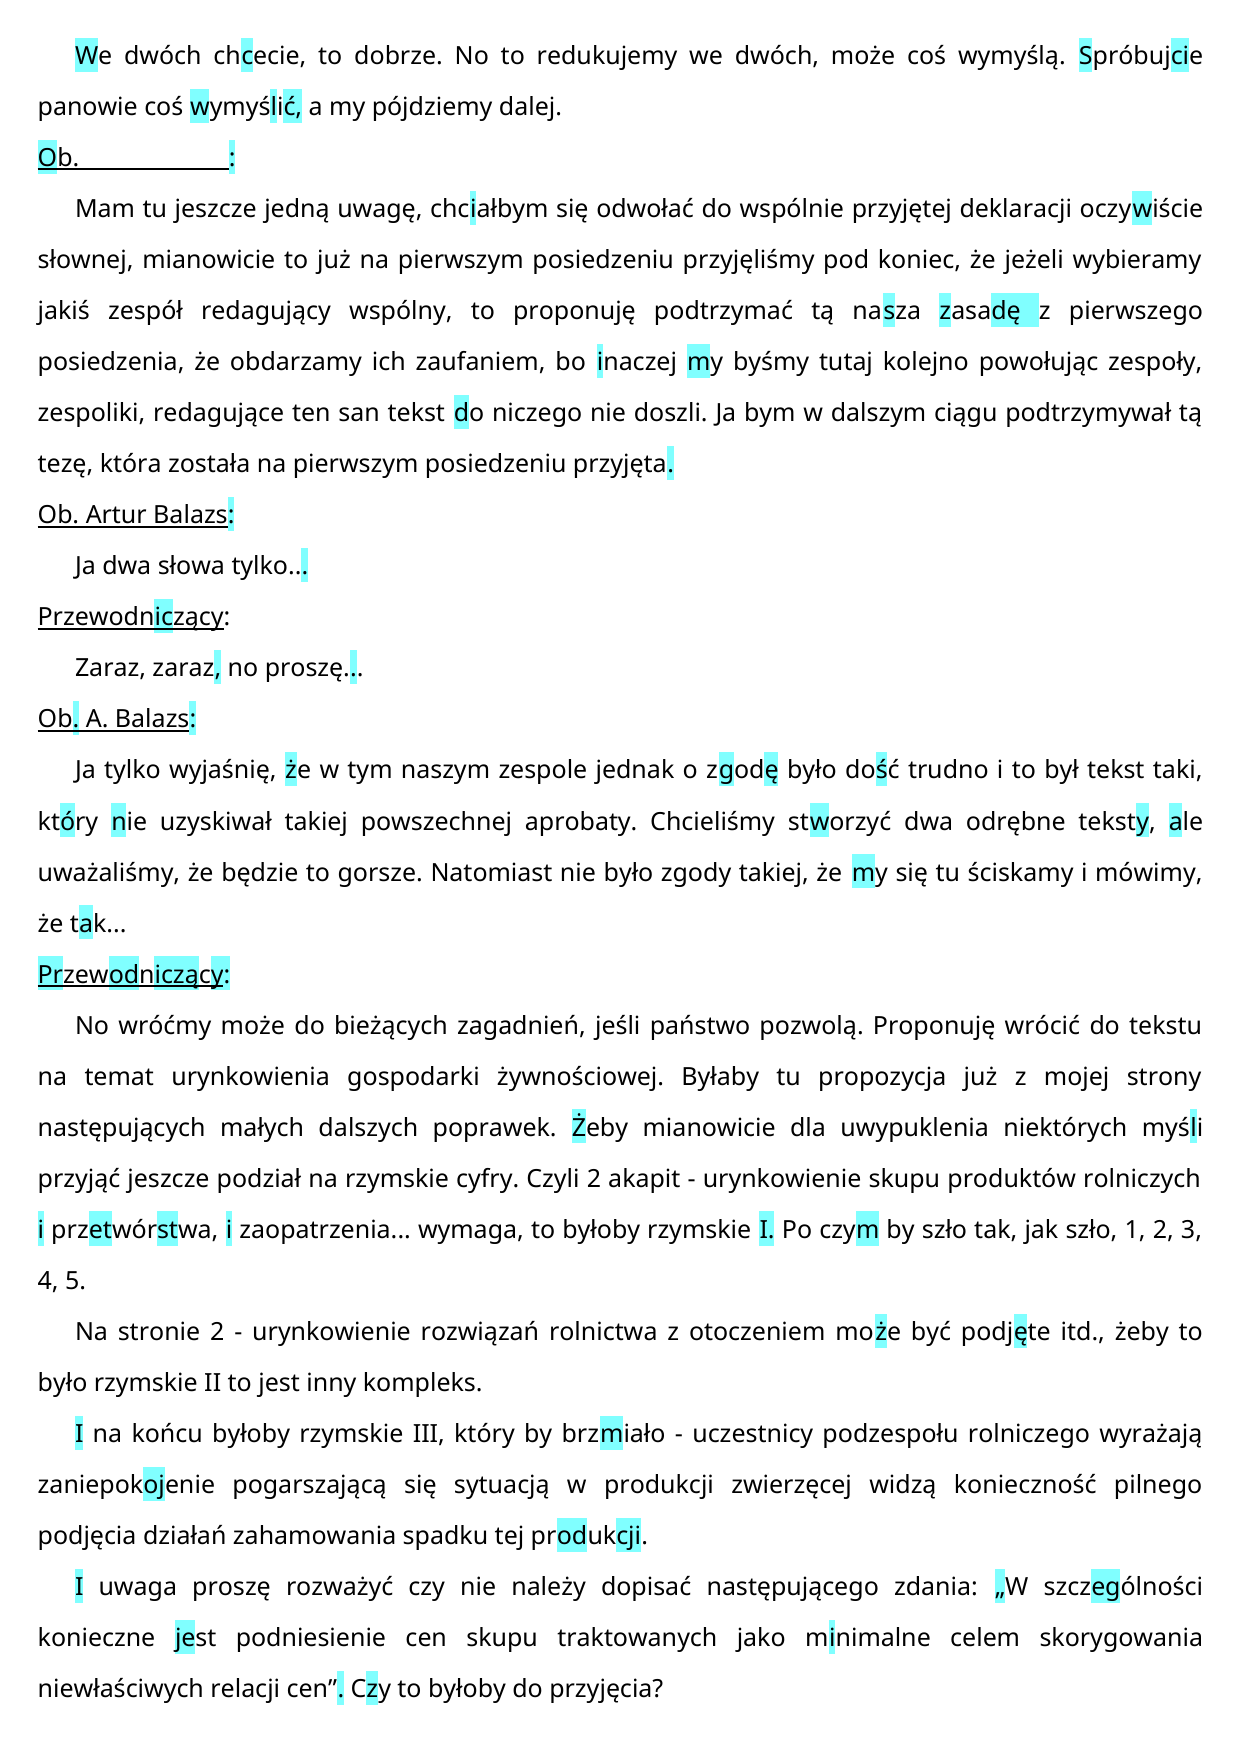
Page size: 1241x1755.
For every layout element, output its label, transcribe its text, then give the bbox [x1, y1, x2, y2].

text Przewodniczący: [37, 599, 1203, 633]
text I na końcu byłoby rzymskie III, który by brzmiało - uczestnicy podzespołu rolniczego wyrażają zaniepokojenie pogarszającą się sytuacją w produkcji zwierzęcej widzą konieczność pilnego podjęcia działań zahamowania spadku tej produkcji. [37, 1416, 1203, 1552]
text We dwóch chcecie, to dobrze. No to redukujemy we dwóch, może coś wymyślą. Spróbujcie panowie coś wymyślić, a my pójdziemy dalej. [37, 37, 1203, 123]
text I uwaga proszę rozważyć czy nie należy dopisać następującego zdania: „W szczególności konieczne jest podniesienie cen skupu traktowanych jako minimalne celem skorygowania niewłaściwych relacji cen”. Czy to byłoby do przyjęcia? [37, 1569, 1203, 1705]
text Ob. : [37, 139, 1203, 174]
text Ob. A. Balazs: [37, 701, 1203, 735]
text Mam tu jeszcze jedną uwagę, chciałbym się odwołać do wspólnie przyjętej deklaracji oczywiście słownej, mianowicie to już na pierwszym posiedzeniu przyjęliśmy pod koniec, że jeżeli wybieramy jakiś zespół redagujący wspólny, to proponuję podtrzymać tą nasza zasadę z pierwszego posiedzenia, że obdarzamy ich zaufaniem, bo inaczej my byśmy tutaj kolejno powołując zespoły, zespoliki, redagujące ten san tekst do niczego nie doszli. Ja bym w dalszym ciągu podtrzymywał tą tezę, która została na pierwszym posiedzeniu przyjęta. [37, 191, 1203, 480]
text Ja dwa słowa tylko... [37, 548, 1203, 582]
text Ob. Artur Balazs: [37, 497, 1203, 531]
text Przewodniczący: [37, 956, 1203, 990]
text Zaraz, zaraz, no proszę... [37, 650, 1203, 684]
text Ja tylko wyjaśnię, że w tym naszym zespole jednak o zgodę było dość trudno i to był tekst taki, który nie uzyskiwał takiej powszechnej aprobaty. Chcieliśmy stworzyć dwa odrębne teksty, ale uważaliśmy, że będzie to gorsze. Natomiast nie było zgody takiej, że my się tu ściskamy i mówimy, że tak... [37, 752, 1203, 939]
text Na stronie 2 - urynkowienie rozwiązań rolnictwa z otoczeniem może być podjęte itd., żeby to było rzymskie II to jest inny kompleks. [37, 1313, 1203, 1399]
text No wróćmy może do bieżących zagadnień, jeśli państwo pozwolą. Proponuję wrócić do tekstu na temat urynkowienia gospodarki żywnościowej. Byłaby tu propozycja już z mojej strony następujących małych dalszych poprawek. Żeby mianowicie dla uwypuklenia niektórych myśli przyjąć jeszcze podział na rzymskie cyfry. Czyli 2 akapit - urynkowienie skupu produktów rolniczych i przetwórstwa, i zaopatrzenia... wymaga, to byłoby rzymskie I. Po czym by szło tak, jak szło, 1, 2, 3, 4, 5. [37, 1007, 1203, 1297]
